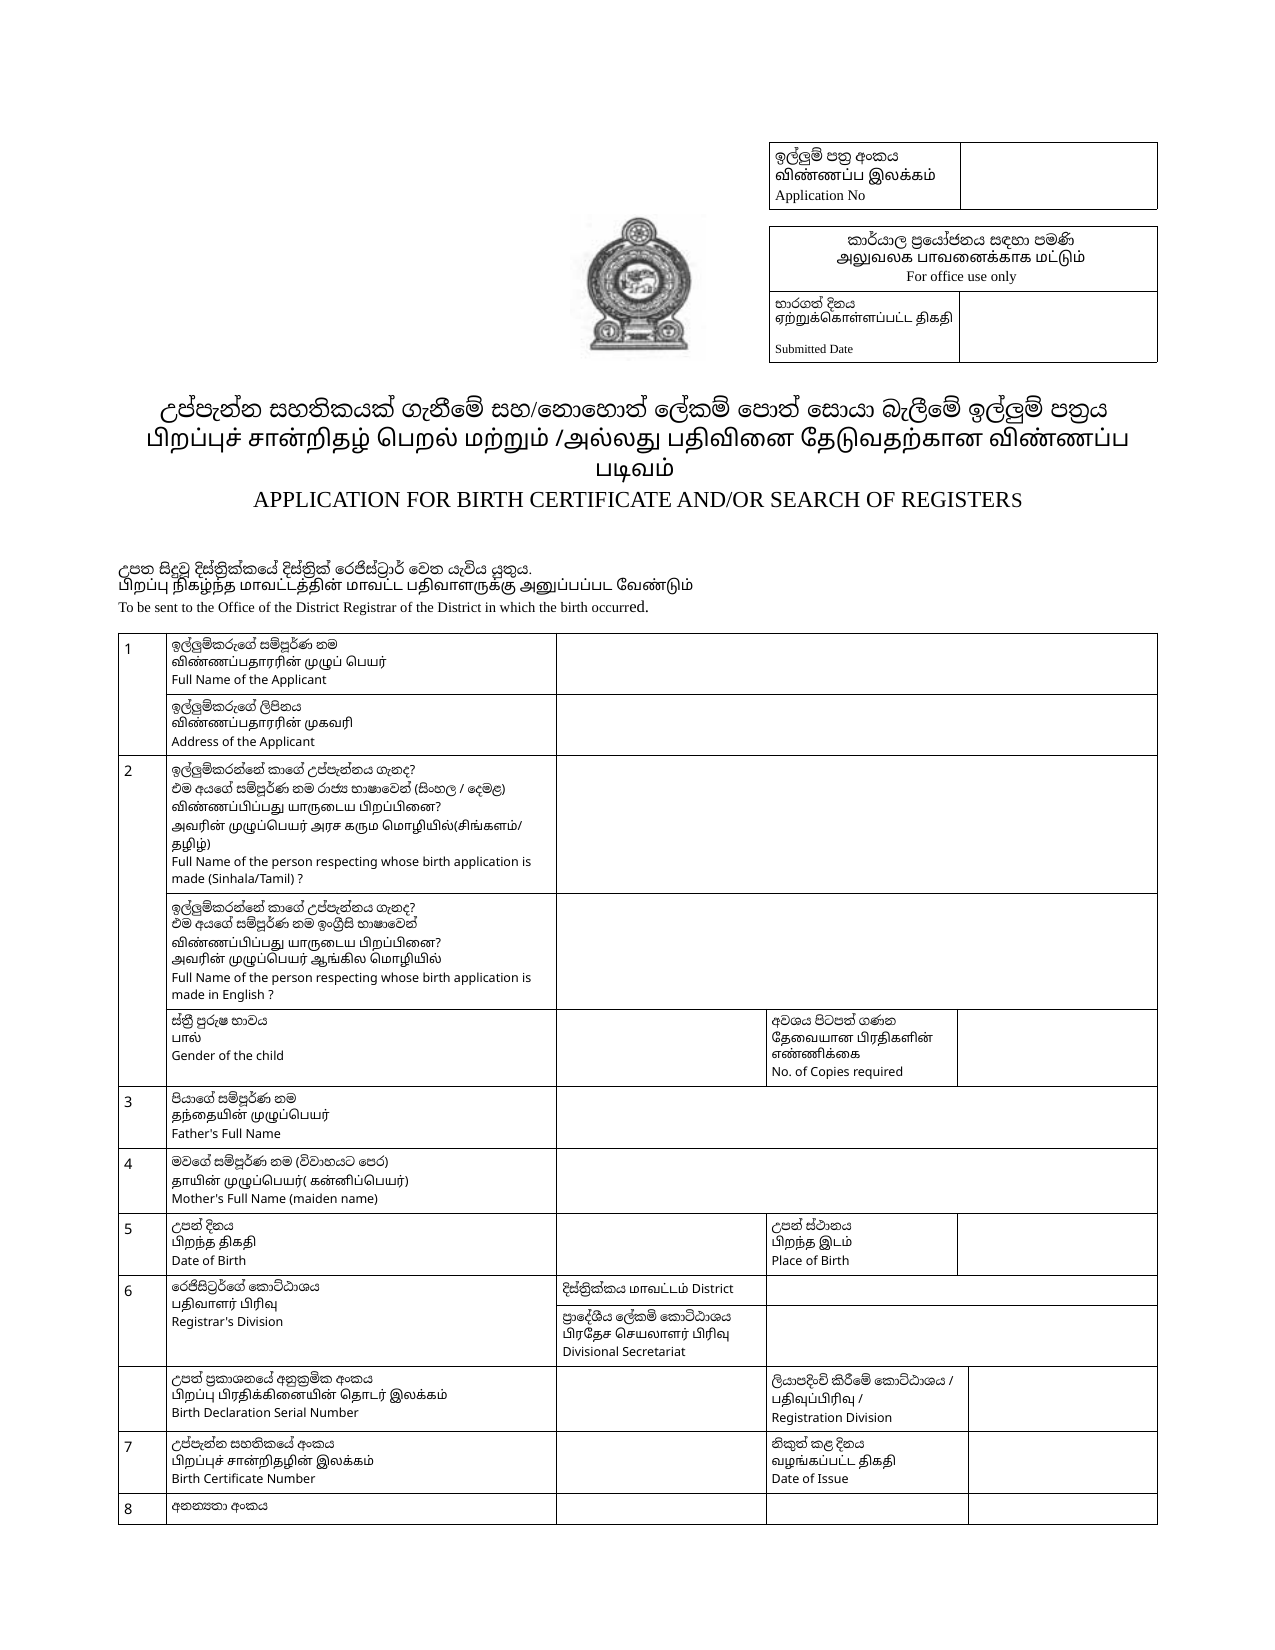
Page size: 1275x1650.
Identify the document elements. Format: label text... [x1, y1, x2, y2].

table_cell 7 [119, 1432, 166, 1493]
table_cell [557, 1010, 766, 1086]
table_cell [119, 1367, 166, 1431]
table_cell ඉල්ලුම්කරන්නේ කාගේ උප්පැන්නය ගැනද? එම අයගේ සම්පූර්ණ නම ඉංග්‍රීසි භාෂාවෙන් விண்ணப்பிப்பது யாருடைய பிறப்பினை? அவரின் முழுப்பெயர் ஆங்கில மொழியில் Full Name of the person respecting whose birth application is made in English ? [167, 894, 556, 1009]
table_cell ඉල්ලුම්කරන්නේ කාගේ උප්පැන්නය ගැනද? එම අයගේ සම්පූර්ණ නම රාජ්‍ය භාෂාවෙන් (සිංහල / දෙමළ) விண்ணப்பிப்பது யாருடைய பிறப்பினை? அவரின் முழுப்பெயர் அரச கரும மொழியில்(சிங்களம்/ தழிழ்) Full Name of the person respecting whose birth application is made (Sinhala/Tamil) ? [167, 756, 556, 893]
table_cell 5 [119, 1214, 166, 1274]
table_header ඉල්ලුම් පත්‍ර අංකය விண்ணப்ப இலக்கம் Application No [770, 143, 960, 209]
table_cell උප්පැන්න සහතිකයේ අංකය பிறப்புச் சான்றிதழின் இலக்கம் Birth Certificate Number [167, 1432, 556, 1493]
table_cell [557, 695, 1157, 755]
table_cell උපන් ස්ථානය பிறந்த இடம் Place of Birth [767, 1214, 957, 1274]
table_header [557, 634, 1157, 694]
table_cell ඉල්ලුම්කරුගේ ලිපිනය விண்ணப்பதாரரின் முகவரி Address of the Applicant [167, 695, 556, 755]
table_cell [557, 1367, 766, 1431]
table_header 1 [119, 634, 166, 755]
table_cell ලියාපදිංචි කිරීමේ කොට්ඨාශය / பதிவுப்பிரிவு / Registration Division [767, 1367, 968, 1431]
table_header ඉල්ලුම්කරුගේ සම්පූර්ණ නම விண்ணப்பதாரரின் முழுப் பெயர் Full Name of the Applicant [167, 634, 556, 694]
table_cell [557, 1494, 766, 1524]
table_cell ස්ත්‍රී පුරුෂ භාවය பால் Gender of the child [167, 1010, 556, 1086]
table_cell [557, 1087, 1157, 1148]
table_cell [767, 1306, 1157, 1366]
table_cell [969, 1494, 1157, 1524]
table_cell [767, 1276, 1157, 1304]
table_cell [767, 1494, 968, 1524]
table_header [961, 143, 1157, 209]
table_cell [557, 756, 1157, 893]
table_cell භාරගත් දිනය ஏற்றுக்கொள்ளப்பட்ட திகதி Submitted Date [770, 292, 959, 362]
table_cell අවශ‍ය පිටපත් ගණන தேவையான பிரதிகளின் எண்ணிக்கை No. of Copies required [767, 1010, 957, 1086]
table_cell [557, 1149, 1157, 1213]
table_cell [958, 1010, 1157, 1086]
table_cell [557, 894, 1157, 1009]
table_cell උපන් දිනය பிறந்த திகதி Date of Birth [167, 1214, 556, 1274]
table_cell මවගේ සම්පූර්ණ නම (විවාහයට පෙර) தாயின் முழுப்பெயர்( கன்னிப்பெயர்) Mother's Full Name (maiden name) [167, 1149, 556, 1213]
table_cell අනන්‍යතා අංකය [167, 1494, 556, 1524]
table_cell 6 [119, 1276, 166, 1366]
table_cell 4 [119, 1149, 166, 1213]
table_cell රෙජිසිට්‍රර්ගේ කොට්ඨාශය பதிவாளர் பிரிவு Registrar's Division [167, 1276, 556, 1366]
text උප්පැන්න සහතිකයක් ගැනීමේ සහ/නොහොත් ලේකම් පොත් සොයා බැලීමේ ඉල්ලුම් පත්‍රය பிறப்புச் சான்றிதழ் பெறல் மற்றும் /அல்லது பதிவினை தேடுவதற்கான விண்ணப்ப படிவம் APPLICATION FOR BIRTH CERTIFICATE AND/OR SEARCH OF REGISTERS [118, 396, 1157, 512]
table_cell [958, 1214, 1157, 1274]
table_cell දිස්ත්‍රික්කය மாவட்டம் District [557, 1276, 766, 1304]
table_cell ප්‍රාදේශීය ලේකමි කොටිඨාශය பிரதேச செயலாளர் பிரிவு Divisional Secretariat [557, 1306, 766, 1366]
table_cell පියාගේ සම්පූර්ණ නම தந்தையின் முழுப்பெயர் Father's Full Name [167, 1087, 556, 1148]
table_cell [960, 292, 1157, 362]
table_header කාර්යාල ප්‍රයෝජනය සඳහා පමණි அலுவலக பாவனைக்காக மட்டும் For office use only [770, 227, 1157, 291]
picture [570, 214, 707, 361]
table_cell 3 [119, 1087, 166, 1148]
table_cell [969, 1367, 1157, 1431]
table_cell 2 [119, 756, 166, 1086]
table_cell 8 [119, 1494, 166, 1524]
table_cell [557, 1214, 766, 1274]
table_cell උපත් ප්‍රකාශනයේ අනුක්‍රමික අංකය பிறப்பு பிரதிக்கினையின் தொடர் இலக்கம் Birth Declaration Serial Number [167, 1367, 556, 1431]
table_cell නිකුත් කළ දිනය வழங்கப்பட்ட திகதி Date of Issue [767, 1432, 968, 1493]
table_cell [557, 1432, 766, 1493]
table_cell [969, 1432, 1157, 1493]
text උපත සිදුවූ දිස්ත්‍රික්කයේ දිස්ත්‍රික් රෙජිස්ට්‍රාර් වෙත යැවිය යුතුය. பிறப்பு நிகழ்ந்த மாவட்டத்தின் மாவட்ட பதிவாளருக்கு அனுப்பப்பட வேண்டும் To be sent to the Office of the District Registrar of the District in which the birth occurred. [118, 561, 1157, 616]
